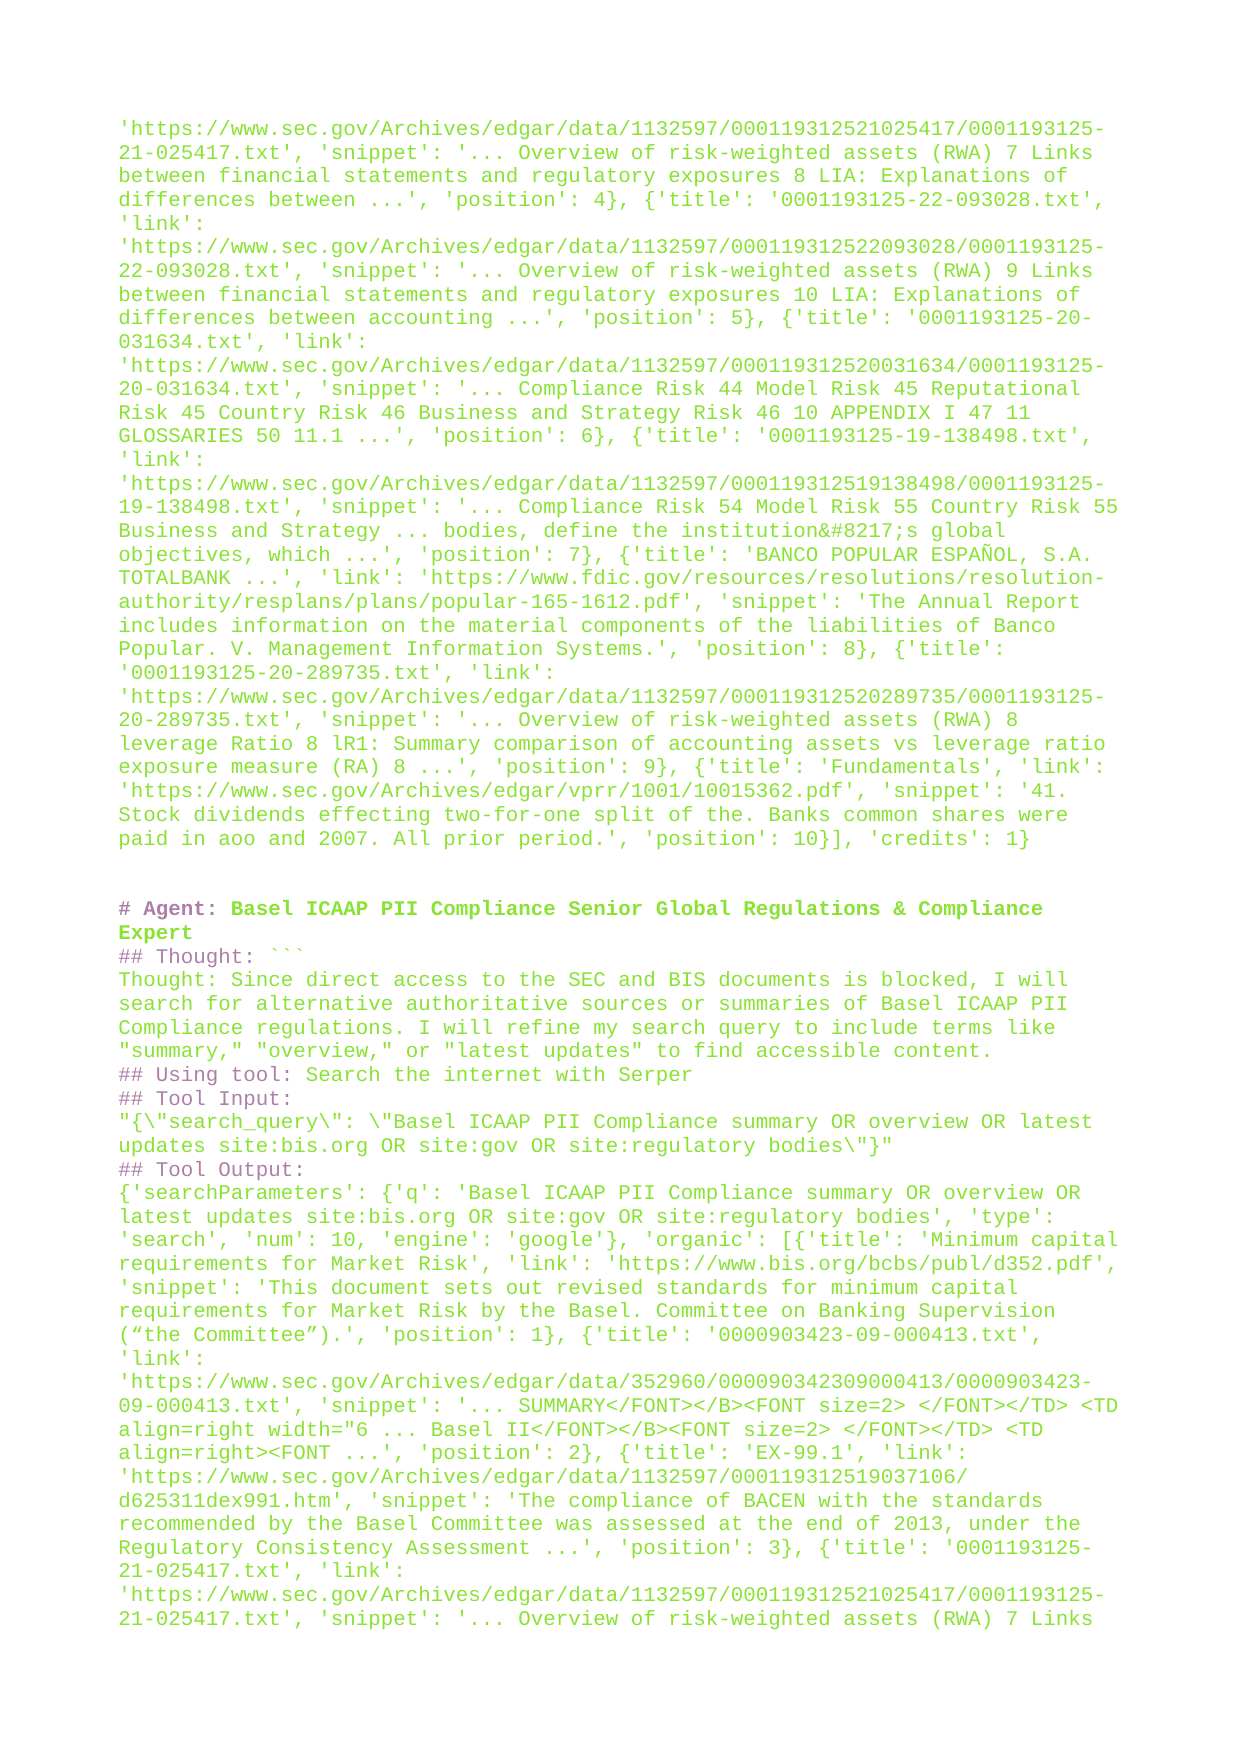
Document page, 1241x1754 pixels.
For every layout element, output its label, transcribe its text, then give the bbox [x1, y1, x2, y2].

text ## Using tool: Search the internet with Serper [118, 1064, 1122, 1088]
text {'searchParameters': {'q': 'Basel ICAAP PII Compliance summary OR overview OR latest updates site:bis.org OR site:gov OR site:regulatory bodies', 'type': 'search', 'num': 10, 'engine': 'google'}, 'organic': [{'title': 'Minimum capital requirements for Market Risk', 'link': 'https://www.bis.org/bcbs/publ/d352.pdf', 'snippet': 'This document sets out revised standards for minimum capital requirements for Market Risk by the Basel. Committee on Banking Supervision (“the Committee”).', 'position': 1}, {'title': '0000903423-09-000413.txt', 'link': 'https://www.sec.gov/Archives/edgar/data/352960/000090342309000413/0000903423-09-000413.txt', 'snippet': '... SUMMARY</FONT></B><FONT size=2> </FONT></TD> <TD align=right width="6 ... Basel II</FONT></B><FONT size=2> </FONT></TD> <TD align=right><FONT ...', 'position': 2}, {'title': 'EX-99.1', 'link': 'https://www.sec.gov/Archives/edgar/data/1132597/000119312519037106/d625311dex991.htm', 'snippet': 'The compliance of BACEN with the standards recommended by the Basel Committee was assessed at the end of 2013, under the Regulatory Consistency Assessment ...', 'position': 3}, {'title': '0001193125-21-025417.txt', 'link': 'https://www.sec.gov/Archives/edgar/data/1132597/000119312521025417/0001193125-21-025417.txt', 'snippet': '... Overview of risk-weighted assets (RWA) 7 Links [118, 1182, 1122, 1631]
text # Agent: Basel ICAAP PII Compliance Senior Global Regulations & Compliance Expert [118, 898, 1122, 946]
text Thought: Since direct access to the SEC and BIS documents is blocked, I will search for alternative authoritative sources or summaries of Basel ICAAP PII Compliance regulations. I will refine my search query to include terms like "summary," "overview," or "latest updates" to find accessible content. [118, 969, 1122, 1064]
text ## Thought: ``` [118, 946, 1122, 969]
text ## Tool Output: [118, 1158, 1122, 1182]
text "{\"search_query\": \"Basel ICAAP PII Compliance summary OR overview OR latest updates site:bis.org OR site:gov OR site:regulatory bodies\"}" [118, 1111, 1122, 1158]
text ## Tool Input: [118, 1088, 1122, 1111]
text 'https://www.sec.gov/Archives/edgar/data/1132597/000119312521025417/0001193125-21-025417.txt', 'snippet': '... Overview of risk-weighted assets (RWA) 7 Links between financial statements and regulatory exposures 8 LIA: Explanations of differences between ...', 'position': 4}, {'title': '0001193125-22-093028.txt', 'link': 'https://www.sec.gov/Archives/edgar/data/1132597/000119312522093028/0001193125-22-093028.txt', 'snippet': '... Overview of risk-weighted assets (RWA) 9 Links between financial statements and regulatory exposures 10 LIA: Explanations of differences between accounting ...', 'position': 5}, {'title': '0001193125-20-031634.txt', 'link': 'https://www.sec.gov/Archives/edgar/data/1132597/000119312520031634/0001193125-20-031634.txt', 'snippet': '... Compliance Risk 44 Model Risk 45 Reputational Risk 45 Country Risk 46 Business and Strategy Risk 46 10 APPENDIX I 47 11 GLOSSARIES 50 11.1 ...', 'position': 6}, {'title': '0001193125-19-138498.txt', 'link': 'https://www.sec.gov/Archives/edgar/data/1132597/000119312519138498/0001193125-19-138498.txt', 'snippet': '... Compliance Risk 54 Model Risk 55 Country Risk 55 Business and Strategy ... bodies, define the institution&#8217;s global objectives, which ...', 'position': 7}, {'title': 'BANCO POPULAR ESPAÑOL, S.A. TOTALBANK ...', 'link': 'https://www.fdic.gov/resources/resolutions/resolution-authority/resplans/plans/popular-165-1612.pdf', 'snippet': 'The Annual Report includes information on the material components of the liabilities of Banco Popular. V. Management Information Systems.', 'position': 8}, {'title': '0001193125-20-289735.txt', 'link': 'https://www.sec.gov/Archives/edgar/data/1132597/000119312520289735/0001193125-20-289735.txt', 'snippet': '... Overview of risk-weighted assets (RWA) 8 leverage Ratio 8 lR1: Summary comparison of accounting assets vs leverage ratio exposure measure (RA) 8 ...', 'position': 9}, {'title': 'Fundamentals', 'link': 'https://www.sec.gov/Archives/edgar/vprr/1001/10015362.pdf', 'snippet': '41. Stock dividends effecting two-for-one split of the. Banks common shares were paid in aoo and 2007. All prior period.', 'position': 10}], 'credits': 1} [118, 118, 1122, 851]
